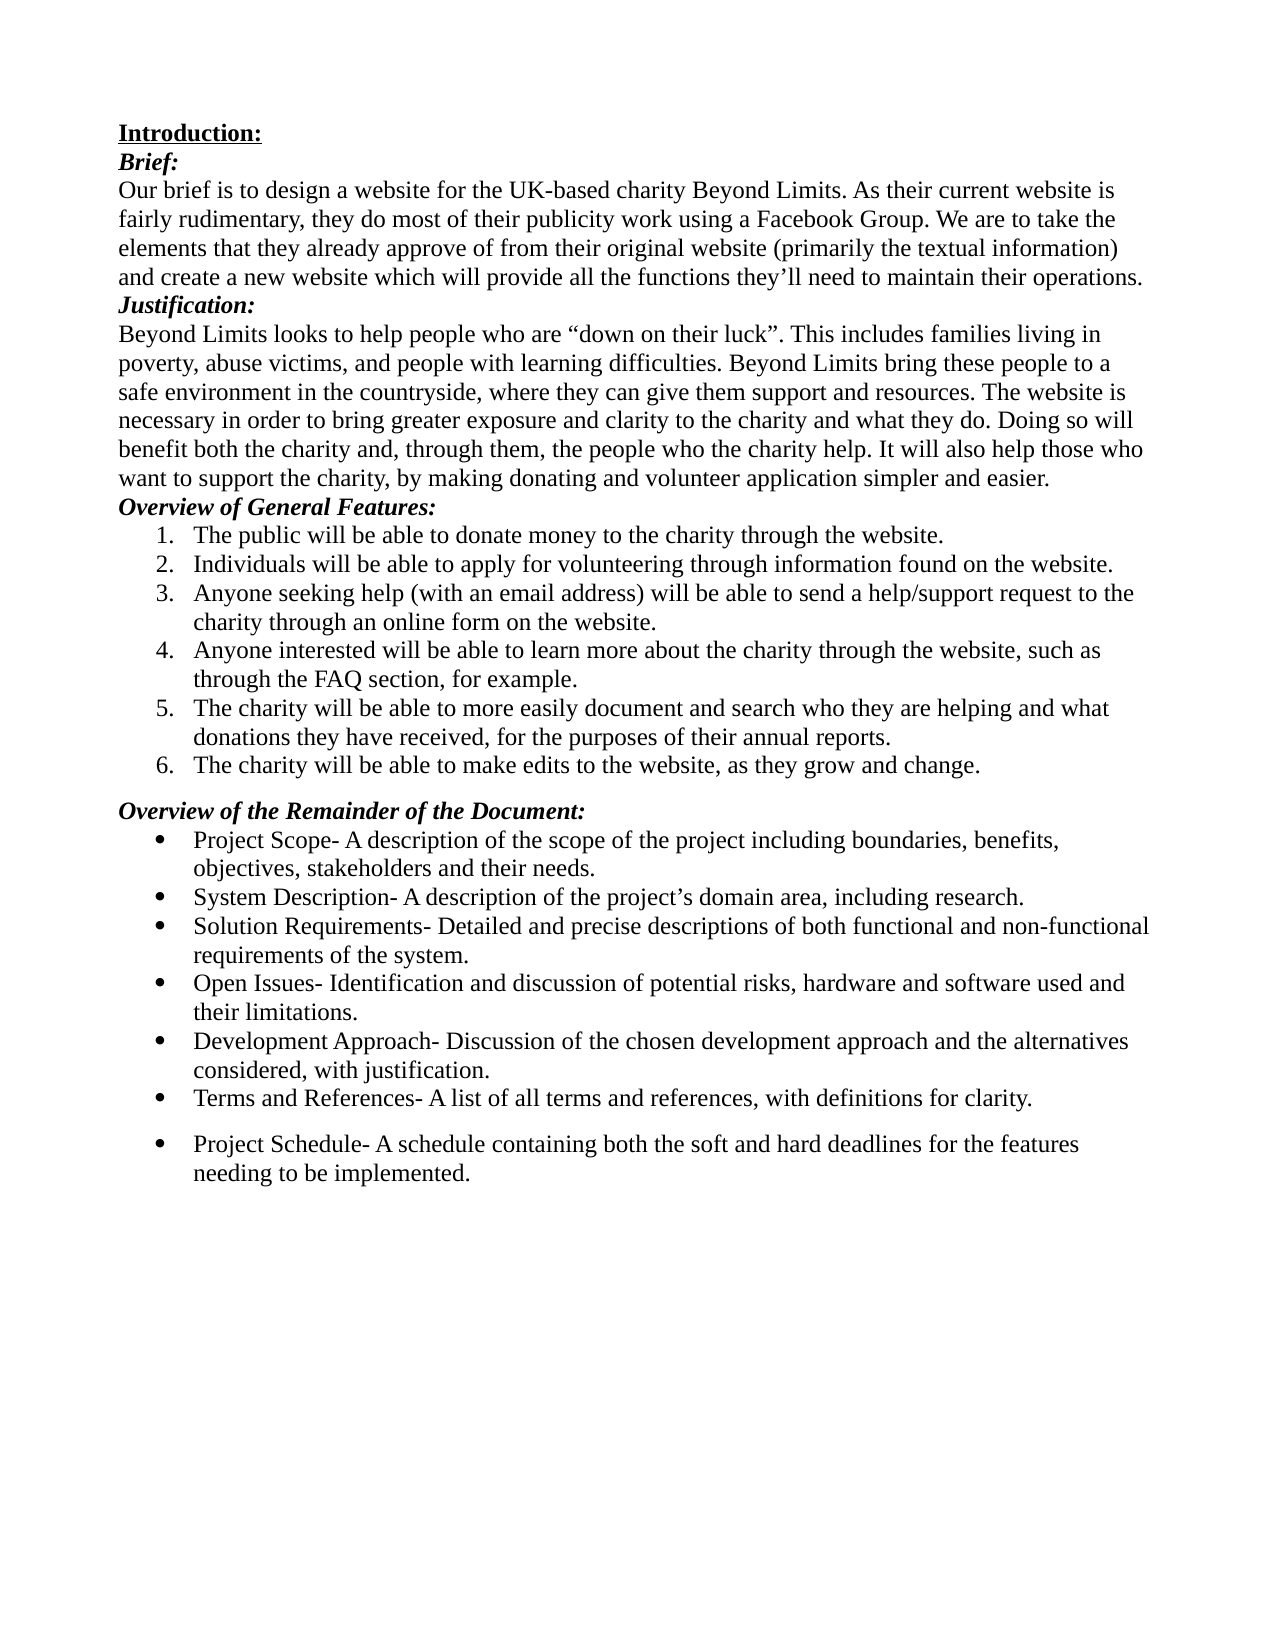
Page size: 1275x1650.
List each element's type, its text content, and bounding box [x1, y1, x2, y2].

list The charity will be able to make edits to the website, as they grow and change. [156, 751, 1157, 779]
text Introduction: [118, 118, 1157, 147]
list Open Issues- Identification and discussion of potential risks, hardware and software used and their limitations. [156, 968, 1157, 1026]
list Project Schedule- A schedule containing both the soft and hard deadlines for the features needing to be implemented. [156, 1129, 1157, 1186]
list The public will be able to donate money to the charity through the website. [156, 521, 1157, 549]
list Solution Requirements- Detailed and precise descriptions of both functional and non-functional requirements of the system. [156, 911, 1157, 968]
text Overview of General Features: [118, 492, 1157, 521]
text Our brief is to design a website for the UK-based charity Beyond Limits. As their current website is fairly rudimentary, they do most of their publicity work using a Facebook Group. We are to take the elements that they already approve of from their original website (primarily the textual information) and create a new website which will provide all the functions they’ll need to maintain their operations. [118, 176, 1157, 291]
list System Description- A description of the project’s domain area, including research. [156, 882, 1157, 911]
list Individuals will be able to apply for volunteering through information found on the website. [156, 549, 1157, 578]
text Beyond Limits looks to help people who are “down on their luck”. This includes families living in poverty, abuse victims, and people with learning difficulties. Beyond Limits bring these people to a safe environment in the countryside, where they can give them support and resources. The website is necessary in order to bring greater exposure and clarity to the charity and what they do. Doing so will benefit both the charity and, through them, the people who the charity help. It will also help those who want to support the charity, by making donating and volunteer application simpler and easier. [118, 319, 1157, 492]
list Anyone seeking help (with an email address) will be able to send a help/support request to the charity through an online form on the website. [156, 578, 1157, 636]
list Anyone interested will be able to learn more about the charity through the website, such as through the FAQ section, for example. [156, 636, 1157, 693]
text Brief: [118, 147, 1157, 176]
list Terms and References- A list of all terms and references, with definitions for clarity. [156, 1083, 1157, 1112]
list Project Scope- A description of the scope of the project including boundaries, benefits, objectives, stakeholders and their needs. [156, 825, 1157, 882]
text Justification: [118, 291, 1157, 319]
list The charity will be able to more easily document and search who they are helping and what donations they have received, for the purposes of their annual reports. [156, 693, 1157, 751]
text Overview of the Remainder of the Document: [118, 796, 1157, 825]
list Development Approach- Discussion of the chosen development approach and the alternatives considered, with justification. [156, 1026, 1157, 1083]
